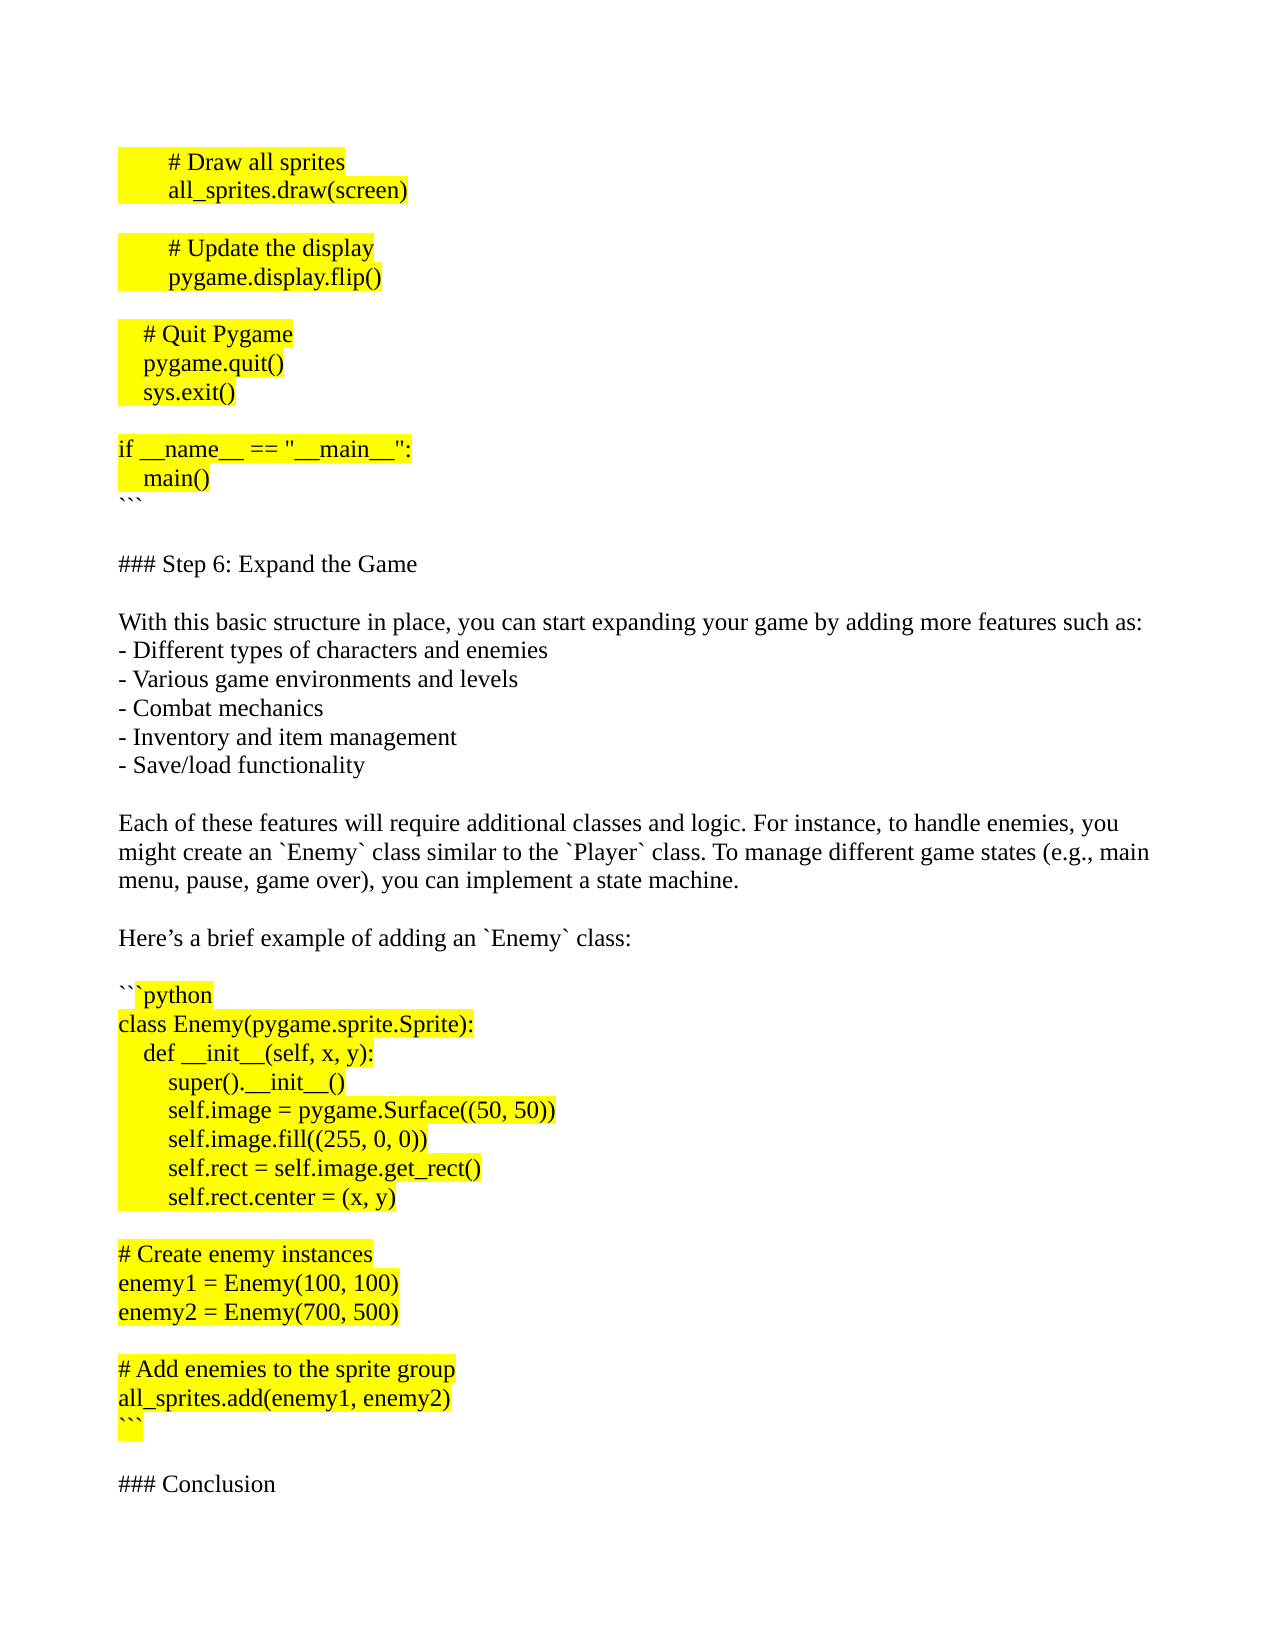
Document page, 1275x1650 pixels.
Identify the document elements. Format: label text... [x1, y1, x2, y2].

text # Draw all sprites all_sprites.draw(screen) # Update the display pygame.display.flip() # Quit Pygame pygame.quit() sys.exit() if __name__ == "__main__": main() ``` ### Step 6: Expand the Game With this basic structure in place, you can start expanding your game by adding more features such as: - Different types of characters and enemies - Various game environments and levels - Combat mechanics - Inventory and item management - Save/load functionality Each of these features will require additional classes and logic. For instance, to handle enemies, you might create an `Enemy` class similar to the `Player` class. To manage different game states (e.g., main menu, pause, game over), you can implement a state machine. Here’s a brief example of adding an `Enemy` class: ```python class Enemy(pygame.sprite.Sprite): def __init__(self, x, y): super().__init__() self.image = pygame.Surface((50, 50)) self.image.fill((255, 0, 0)) self.rect = self.image.get_rect() self.rect.center = (x, y) # Create enemy instances enemy1 = Enemy(100, 100) enemy2 = Enemy(700, 500) # Add enemies to the sprite group all_sprites.add(enemy1, enemy2) ``` ### Conclusion [118, 118, 1157, 1527]
